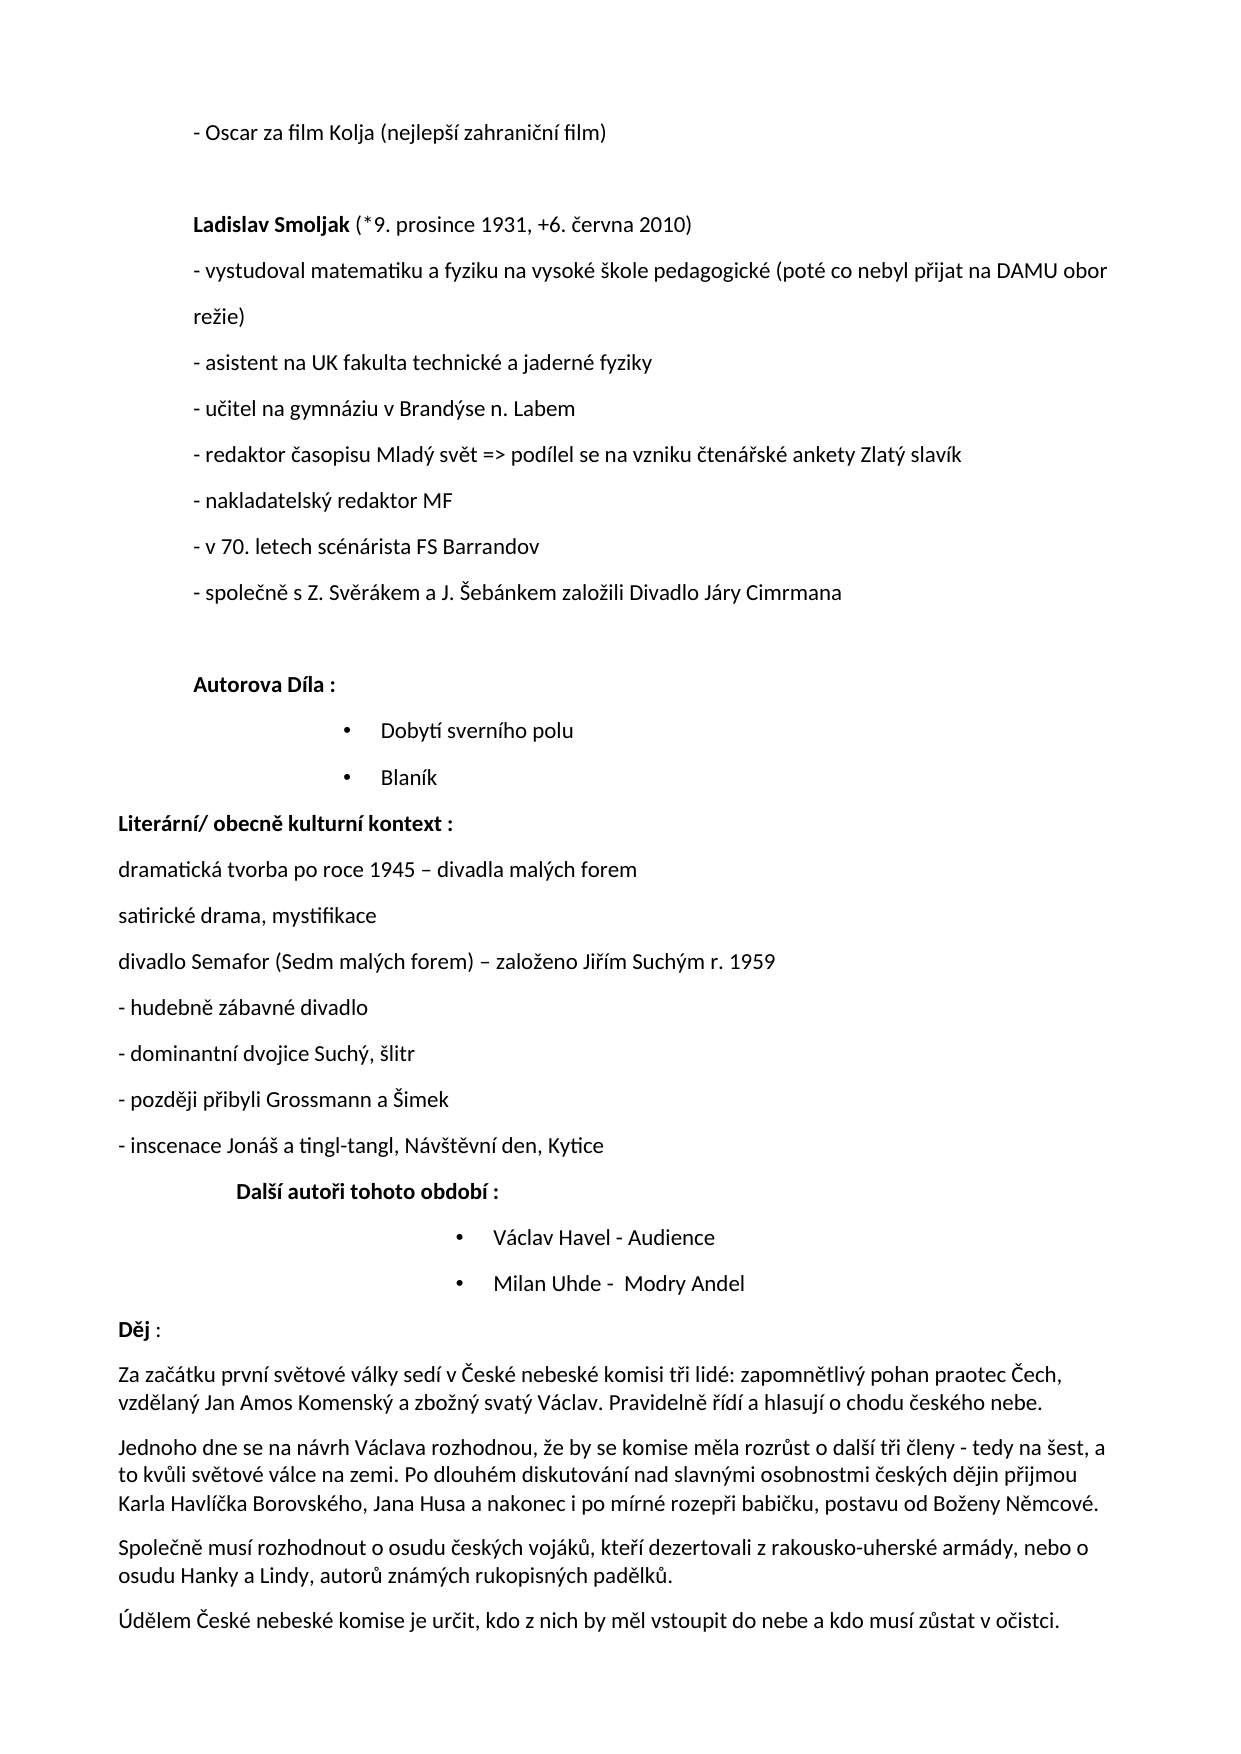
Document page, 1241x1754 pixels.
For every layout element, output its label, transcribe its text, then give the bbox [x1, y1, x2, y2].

text režie) [193, 302, 1122, 330]
text Údělem České nebeské komise je určit, kdo z nich by měl vstoupit do nebe a kdo musí zůstat v očistci. [118, 1606, 1122, 1634]
text Literární/ obecně kulturní kontext : [118, 809, 1122, 837]
text divadlo Semafor (Sedm malých forem) – založeno Jiřím Suchým r. 1959 [118, 947, 1122, 975]
text - Oscar za film Kolja (nejlepší zahraniční film) [193, 118, 1122, 146]
text Další autoři tohoto období : [118, 1177, 1122, 1205]
text Děj : [118, 1315, 1122, 1343]
text Autorova Díla : [193, 671, 1122, 699]
text dramatická tvorba po roce 1945 – divadla malých forem [118, 855, 1122, 883]
text Společně musí rozhodnout o osudu českých vojáků, kteří dezertovali z rakousko-uherské armády, nebo o osudu Hanky a Lindy, autorů známých rukopisných padělků. [118, 1533, 1122, 1589]
text - asistent na UK fakulta technické a jaderné fyziky [193, 348, 1122, 376]
text - později přibyli Grossmann a Šimek [118, 1085, 1122, 1113]
list Dobytí sverního polu [343, 717, 1122, 745]
list Václav Havel - Audience [456, 1223, 1122, 1251]
text - redaktor časopisu Mladý svět => podílel se na vzniku čtenářské ankety Zlatý slavík [193, 440, 1122, 468]
text - inscenace Jonáš a tingl-tangl, Návštěvní den, Kytice [118, 1131, 1122, 1159]
list Milan Uhde - Modry Andel [456, 1269, 1122, 1297]
list Blaník [343, 763, 1122, 791]
text - učitel na gymnáziu v Brandýse n. Labem [193, 394, 1122, 422]
text Za začátku první světové války sedí v České nebeské komisi tři lidé: zapomnětlivý pohan praotec Čech, vzdělaný Jan Amos Komenský a zbožný svatý Václav. Pravidelně řídí a hlasují o chodu českého nebe. [118, 1360, 1122, 1416]
text Ladislav Smoljak (*9. prosince 1931, +6. června 2010) [193, 210, 1122, 238]
text satirické drama, mystifikace [118, 901, 1122, 929]
text - hudebně zábavné divadlo [118, 993, 1122, 1021]
text - dominantní dvojice Suchý, šlitr [118, 1039, 1122, 1067]
text - v 70. letech scénárista FS Barrandov [193, 532, 1122, 561]
text - společně s Z. Svěrákem a J. Šebánkem založili Divadlo Járy Cimrmana [193, 578, 1122, 607]
text - nakladatelský redaktor MF [193, 486, 1122, 514]
text Jednoho dne se na návrh Václava rozhodnou, že by se komise měla rozrůst o další tři členy - tedy na šest, a to kvůli světové válce na zemi. Po dlouhém diskutování nad slavnými osobnostmi českých dějin přijmou Karla Havlíčka Borovského, Jana Husa a nakonec i po mírné rozepři babičku, postavu od Boženy Němcové. [118, 1433, 1122, 1517]
text - vystudoval matematiku a fyziku na vysoké škole pedagogické (poté co nebyl přijat na DAMU obor [193, 256, 1122, 284]
